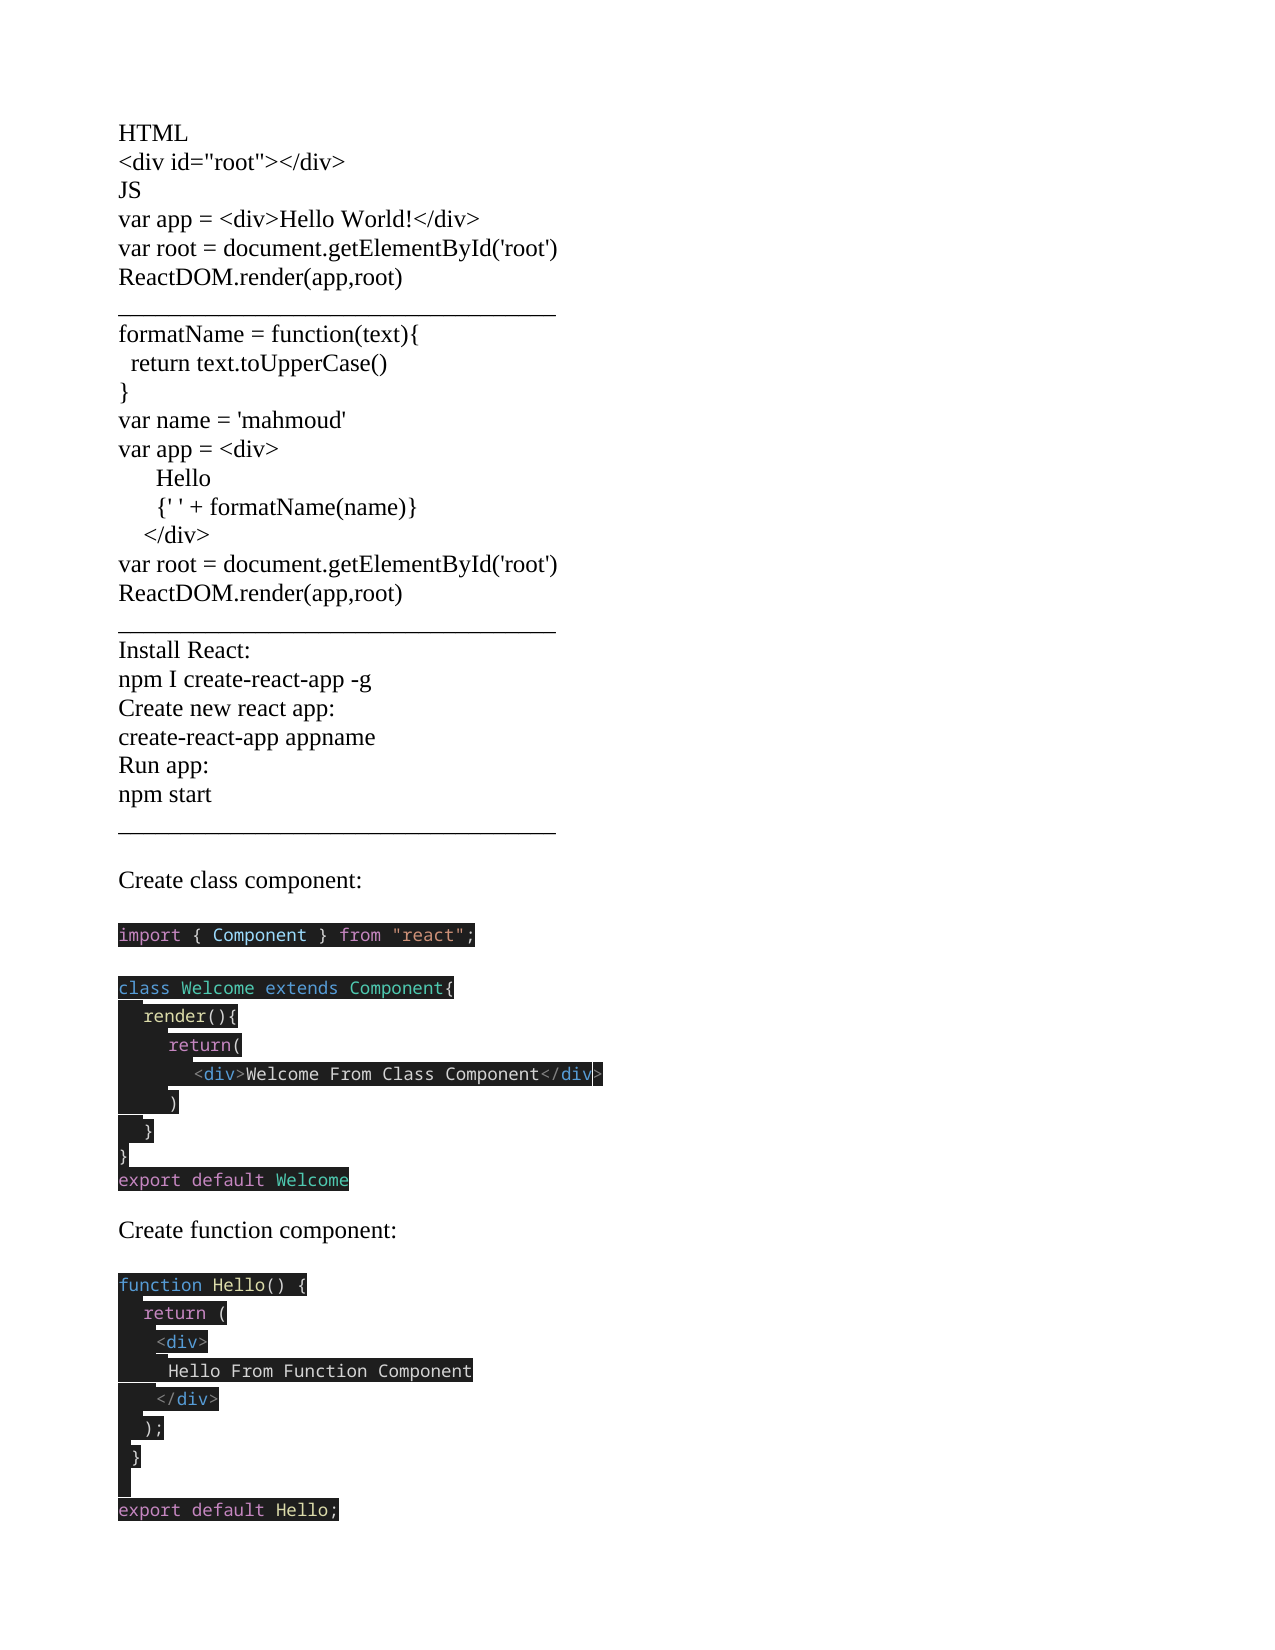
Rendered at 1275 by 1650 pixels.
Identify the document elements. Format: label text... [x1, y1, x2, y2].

text create-react-app appname [118, 722, 1157, 751]
text } [118, 377, 1157, 406]
text import { Component } from "react"; [118, 923, 1157, 947]
text ); [118, 1411, 1157, 1440]
text </div> [118, 1382, 1157, 1411]
text function Hello() { [118, 1272, 1157, 1296]
text var name = 'mahmoud' [118, 406, 1157, 434]
text } [118, 1143, 1157, 1167]
text var app = <div> [118, 434, 1157, 463]
text Create function component: [118, 1215, 1157, 1244]
text ReactDOM.render(app,root) [118, 578, 1157, 607]
text Hello [118, 463, 1157, 492]
text {' ' + formatName(name)} [118, 492, 1157, 521]
text ___________________________________ [118, 607, 1157, 636]
text HTML [118, 118, 1157, 147]
text } [118, 1114, 1157, 1143]
text return text.toUpperCase() [118, 348, 1157, 377]
text return ( [118, 1296, 1157, 1325]
text return( [118, 1028, 1157, 1057]
text Hello From Function Component [118, 1354, 1157, 1382]
text JS [118, 176, 1157, 204]
text var root = document.getElementById('root') [118, 233, 1157, 262]
text Run app: npm start [118, 751, 1157, 808]
text var root = document.getElementById('root') [118, 549, 1157, 578]
text ReactDOM.render(app,root) [118, 262, 1157, 291]
text export default Hello; [118, 1497, 1157, 1521]
text render(){ [118, 999, 1157, 1028]
text </div> [118, 521, 1157, 549]
text formatName = function(text){ [118, 319, 1157, 348]
text <div id="root"></div> [118, 147, 1157, 176]
text ___________________________________ [118, 291, 1157, 319]
text Create new react app: [118, 693, 1157, 722]
text export default Welcome [118, 1167, 1157, 1191]
text } [118, 1440, 1157, 1469]
text ___________________________________ [118, 808, 1157, 837]
text <div> [118, 1325, 1157, 1354]
text Create class component: [118, 866, 1157, 894]
text class Welcome extends Component{ [118, 976, 1157, 999]
text <div>Welcome From Class Component</div> [118, 1057, 1157, 1086]
text Install React: [118, 636, 1157, 664]
text npm I create-react-app -g [118, 664, 1157, 693]
text ) [118, 1086, 1157, 1114]
text var app = <div>Hello World!</div> [118, 204, 1157, 233]
